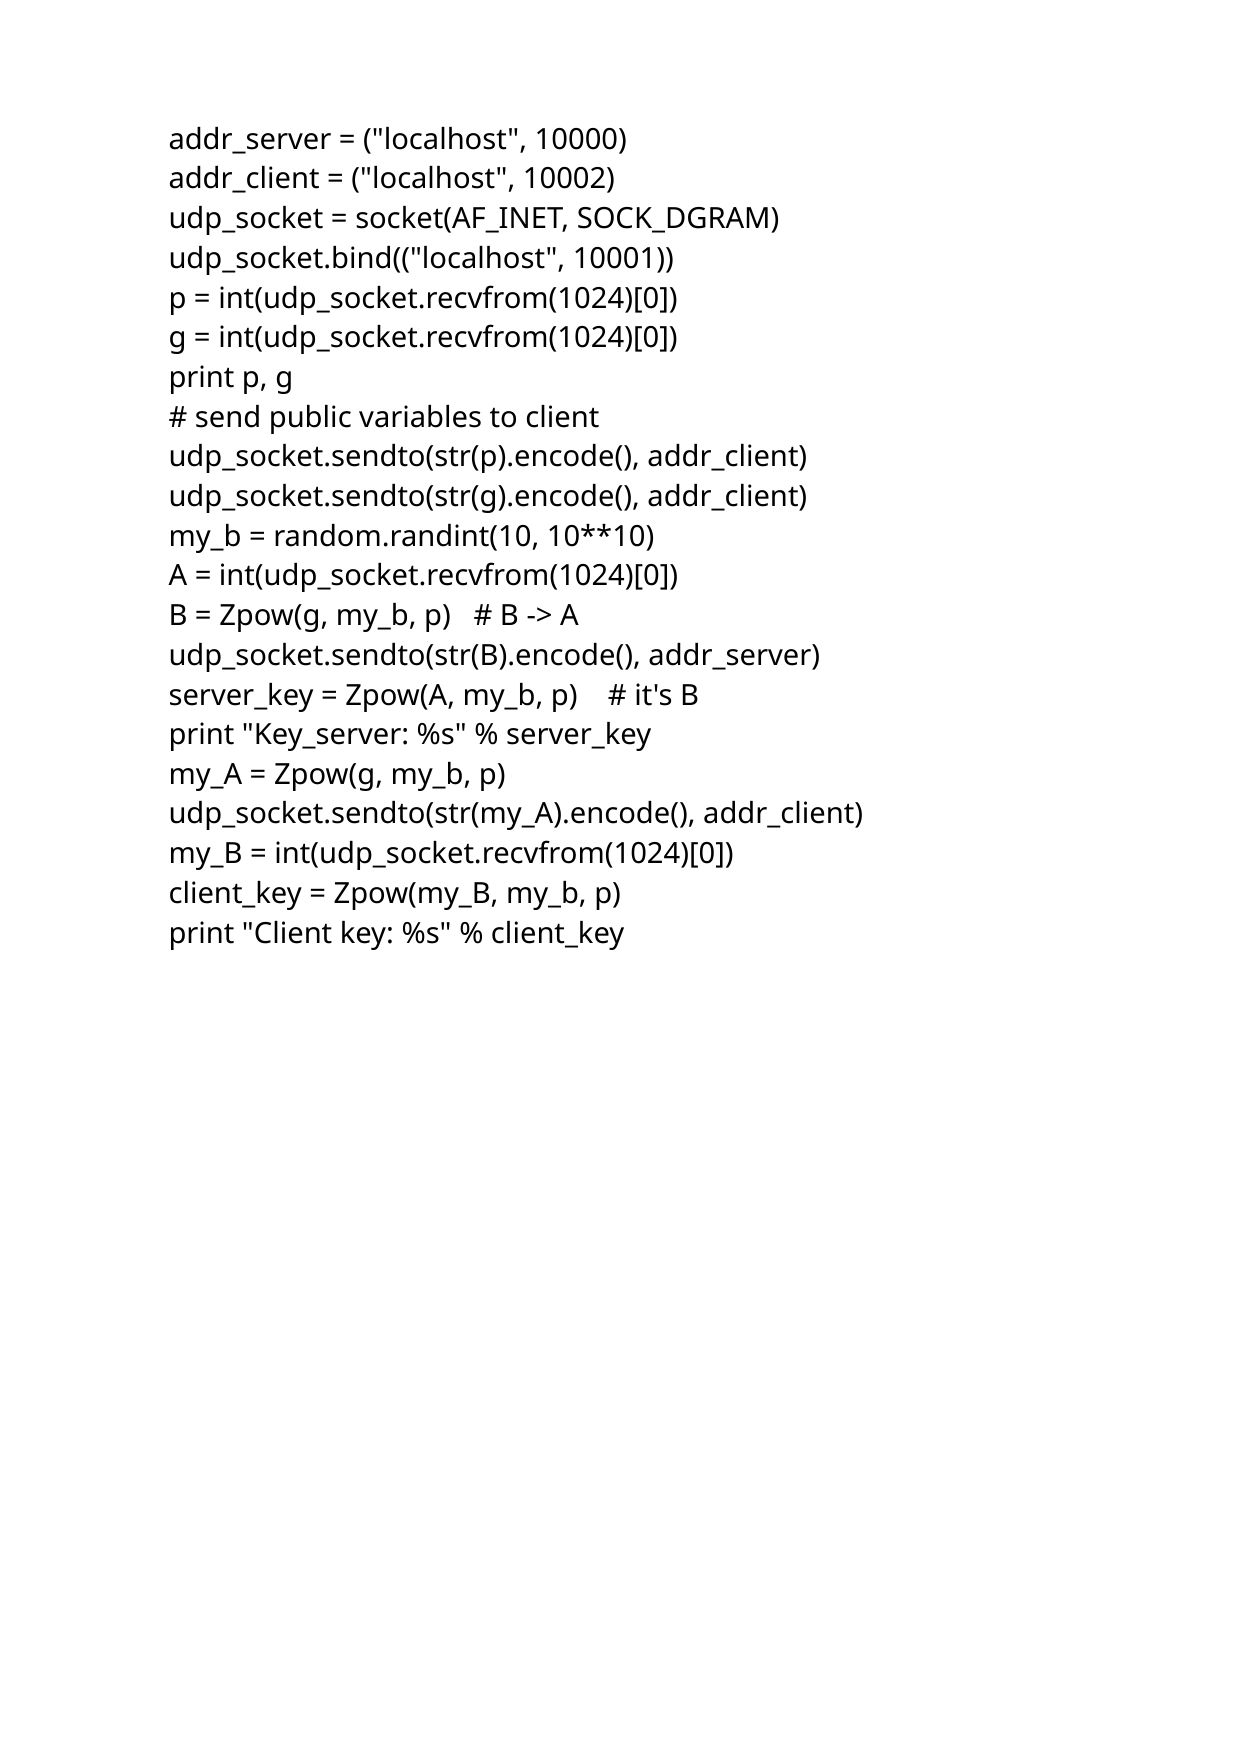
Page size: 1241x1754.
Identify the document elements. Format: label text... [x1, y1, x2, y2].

text # send public variables to client [118, 396, 1122, 436]
text udp_socket.sendto(str(g).encode(), addr_client) [118, 475, 1122, 515]
text server_key = Zpow(A, my_b, p) # it's B [118, 674, 1122, 713]
text udp_socket.sendto(str(p).encode(), addr_client) [118, 436, 1122, 475]
text print "Client key: %s" % client_key [118, 912, 1122, 952]
text udp_socket.sendto(str(my_A).encode(), addr_client) [118, 793, 1122, 832]
text my_b = random.randint(10, 10**10) [118, 515, 1122, 555]
text my_A = Zpow(g, my_b, p) [118, 753, 1122, 793]
text udp_socket.bind(("localhost", 10001)) [118, 237, 1122, 277]
text udp_socket.sendto(str(B).encode(), addr_server) [118, 634, 1122, 674]
text p = int(udp_socket.recvfrom(1024)[0]) [118, 277, 1122, 317]
text udp_socket = socket(AF_INET, SOCK_DGRAM) [118, 197, 1122, 237]
text g = int(udp_socket.recvfrom(1024)[0]) [118, 317, 1122, 356]
text B = Zpow(g, my_b, p) # B -> A [118, 594, 1122, 634]
text print "Key_server: %s" % server_key [118, 713, 1122, 753]
text addr_client = ("localhost", 10002) [118, 158, 1122, 197]
text my_B = int(udp_socket.recvfrom(1024)[0]) [118, 832, 1122, 872]
text print p, g [118, 356, 1122, 396]
text A = int(udp_socket.recvfrom(1024)[0]) [118, 555, 1122, 594]
text client_key = Zpow(my_B, my_b, p) [118, 872, 1122, 912]
text addr_server = ("localhost", 10000) [118, 118, 1122, 158]
